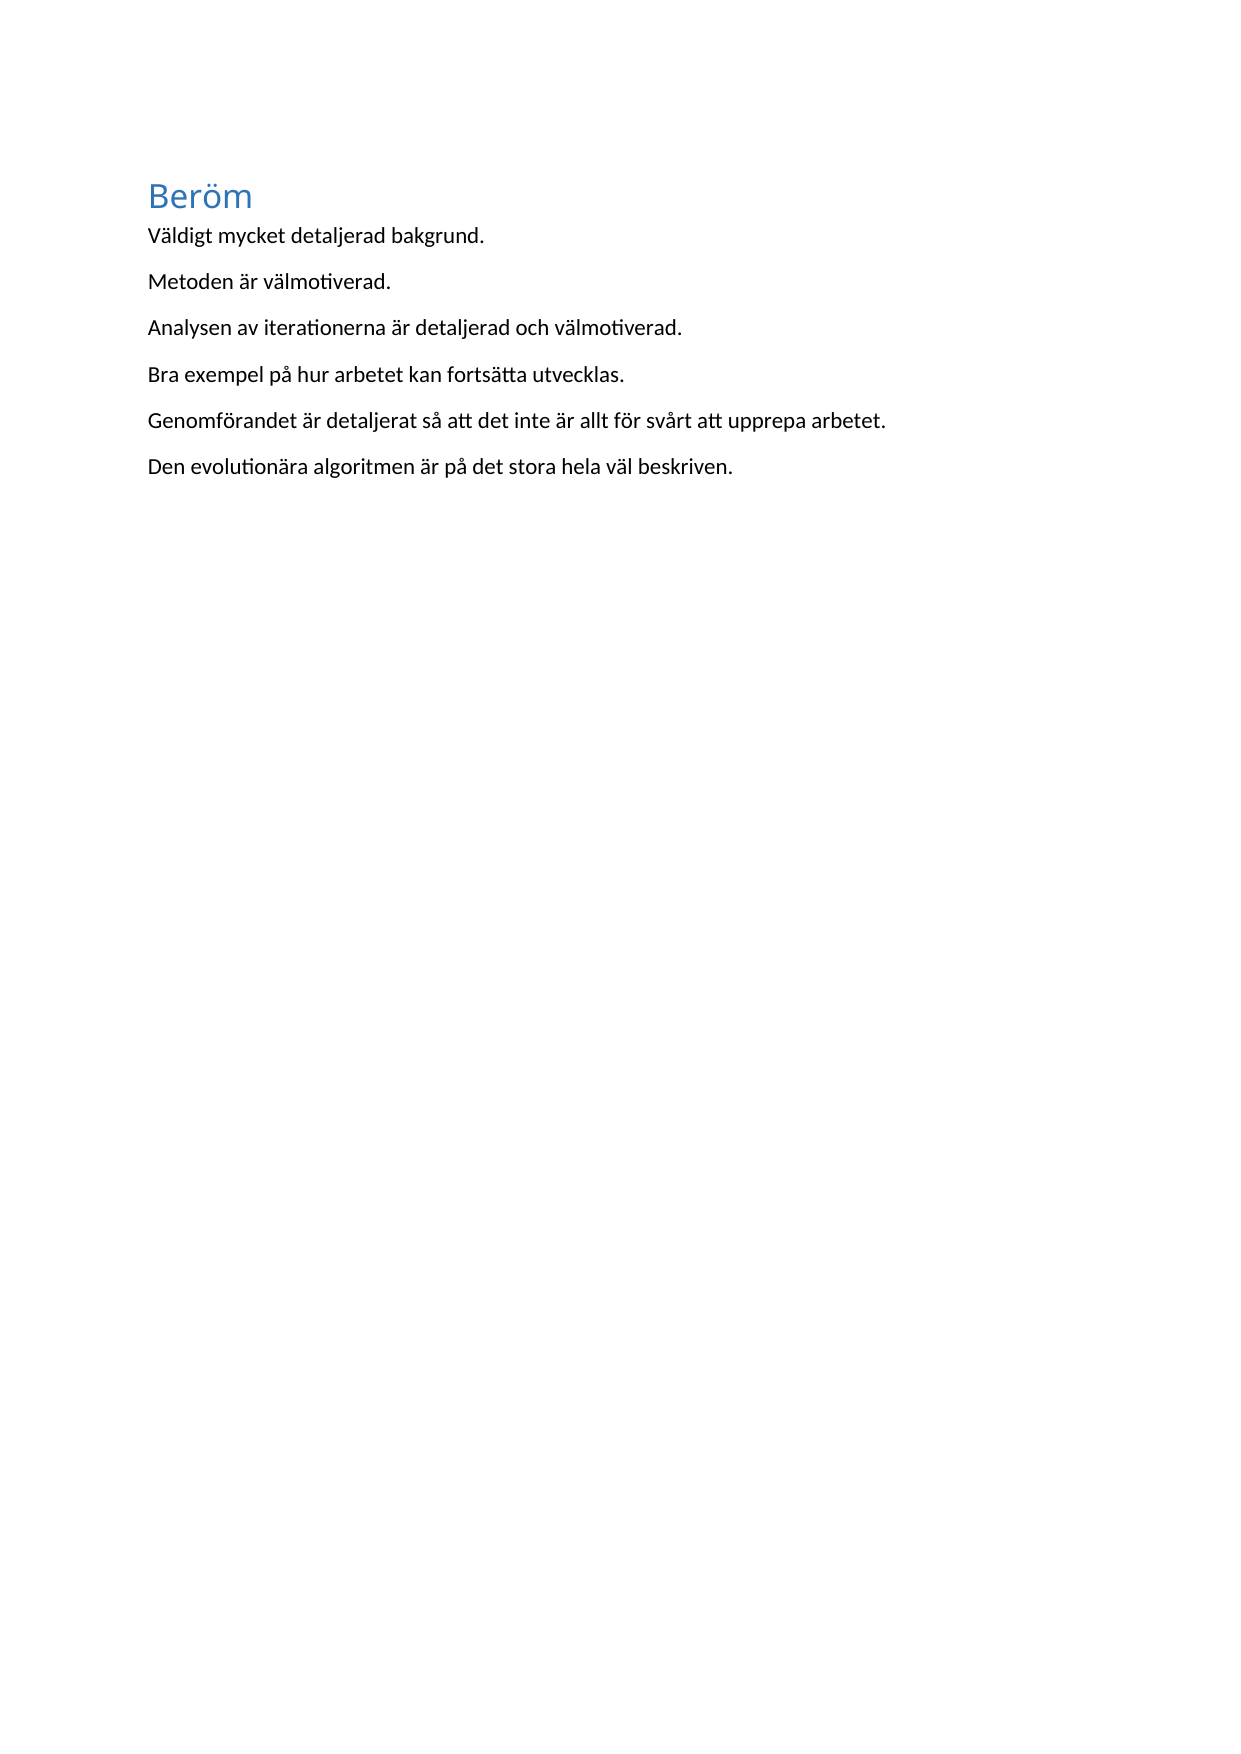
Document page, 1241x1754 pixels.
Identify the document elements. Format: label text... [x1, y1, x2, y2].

text Analysen av iterationerna är detaljerad och välmotiverad. [148, 313, 1093, 341]
subtitle Beröm [148, 173, 1093, 218]
text Genomförandet är detaljerat så att det inte är allt för svårt att upprepa arbetet. [148, 406, 1093, 434]
text Den evolutionära algoritmen är på det stora hela väl beskriven. [148, 452, 1093, 481]
text Bra exempel på hur arbetet kan fortsätta utvecklas. [148, 360, 1093, 388]
text Metoden är välmotiverad. [148, 267, 1093, 295]
text Väldigt mycket detaljerad bakgrund. [148, 221, 1093, 249]
